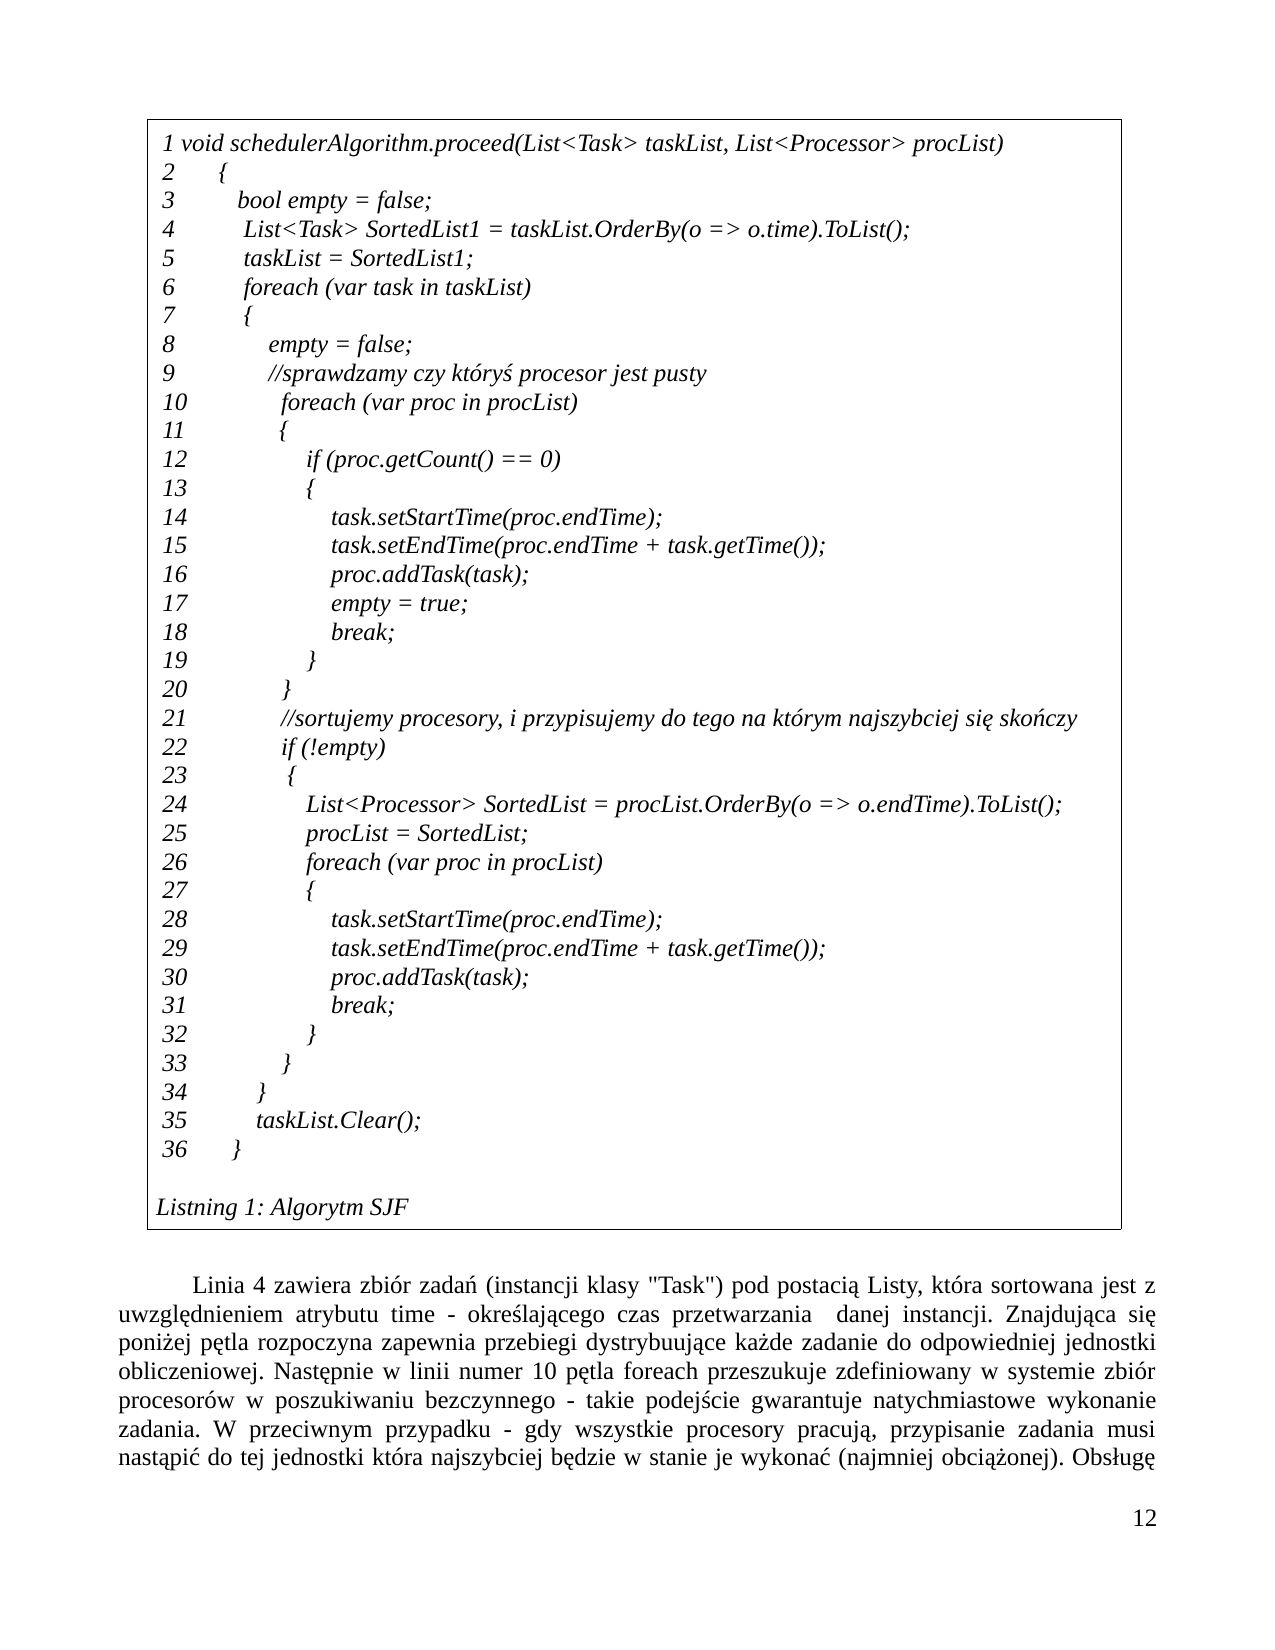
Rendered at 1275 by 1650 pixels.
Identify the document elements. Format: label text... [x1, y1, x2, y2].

list 11 { [156, 415, 1112, 444]
list 28 task.setStartTime(proc.endTime); [156, 904, 1112, 933]
list 13 { [156, 473, 1112, 502]
list 18 break; [156, 617, 1112, 645]
list 35 taskList.Clear(); [156, 1105, 1112, 1134]
list 14 task.setStartTime(proc.endTime); [156, 502, 1112, 530]
list 22 if (!empty) [156, 732, 1112, 760]
list 19 } [156, 645, 1112, 674]
list 25 procList = SortedList; [156, 818, 1112, 847]
list 27 { [156, 875, 1112, 904]
list 15 task.setEndTime(proc.endTime + task.getTime()); [156, 530, 1112, 559]
list 9 //sprawdzamy czy któryś procesor jest pusty [156, 358, 1112, 387]
list 30 proc.addTask(task); [156, 962, 1112, 990]
list 34 } [156, 1077, 1112, 1105]
list 29 task.setEndTime(proc.endTime + task.getTime()); [156, 933, 1112, 962]
list 2 { [156, 157, 1112, 185]
list 20 } [156, 674, 1112, 703]
list 16 proc.addTask(task); [156, 559, 1112, 588]
list 17 empty = true; [156, 588, 1112, 617]
list 21 //sortujemy procesory, i przypisujemy do tego na którym najszybciej się skończy [156, 703, 1112, 732]
list 24 List<Processor> SortedList = procList.OrderBy(o => o.endTime).ToList(); [156, 789, 1112, 818]
text Linia 4 zawiera zbiór zadań (instancji klasy "Task") pod postacią Listy, która sortowana jest z uwzględnieniem atrybutu time - określającego czas przetwarzania danej instancji. Znajdująca się poniżej pętla rozpoczyna zapewnia przebiegi dystrybuujące każde zadanie do odpowiedniej jednostki obliczeniowej. Następnie w linii numer 10 pętla foreach przeszukuje zdefiniowany w systemie zbiór procesorów w poszukiwaniu bezczynnego - takie podejście gwarantuje natychmiastowe wykonanie zadania. W przeciwnym przypadku - gdy wszystkie procesory pracują, przypisanie zadania musi nastąpić do tej jednostki która najszybciej będzie w stanie je wykonać (najmniej obciążonej). Obsługę [118, 1270, 1157, 1471]
list 4 List<Task> SortedList1 = taskList.OrderBy(o => o.time).ToList(); [156, 214, 1112, 243]
list 8 empty = false; [156, 329, 1112, 358]
list 12 if (proc.getCount() == 0) [156, 444, 1112, 473]
list 33 } [156, 1048, 1112, 1077]
list Listning 1: Algorytm SJF [156, 1192, 1112, 1220]
list 26 foreach (var proc in procList) [156, 847, 1112, 875]
list 23 { [156, 760, 1112, 789]
list 5 taskList = SortedList1; [156, 243, 1112, 272]
list 1 void schedulerAlgorithm.proceed(List<Task> taskList, List<Processor> procList) [156, 128, 1112, 157]
list 6 foreach (var task in taskList) [156, 272, 1112, 300]
list 10 foreach (var proc in procList) [156, 387, 1112, 415]
list 7 { [156, 300, 1112, 329]
list 31 break; [156, 990, 1112, 1019]
list 36 } [156, 1134, 1112, 1163]
list 32 } [156, 1019, 1112, 1048]
list 3 bool empty = false; [156, 185, 1112, 214]
